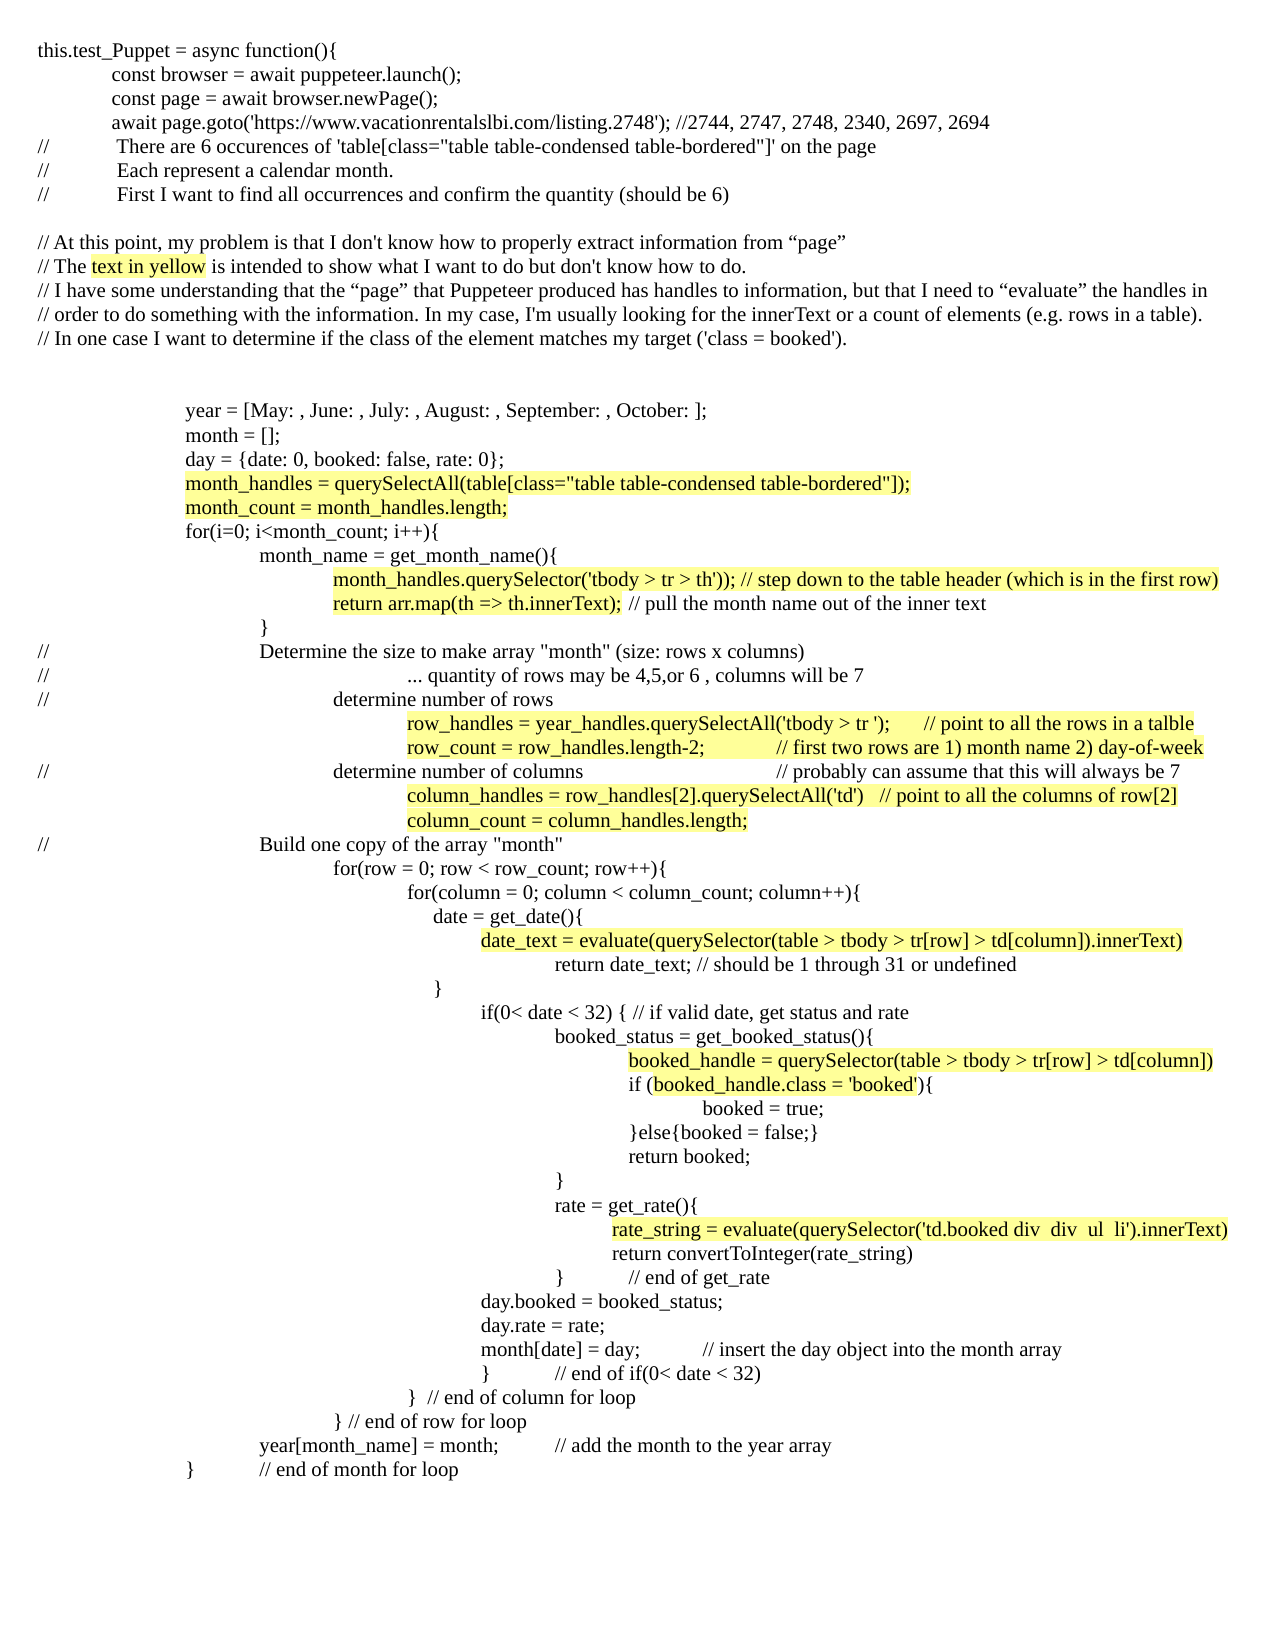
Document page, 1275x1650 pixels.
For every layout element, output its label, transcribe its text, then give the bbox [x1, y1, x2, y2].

text // Build one copy of the array "month" [37, 832, 1237, 856]
text rate_string = evaluate(querySelector('td.booked div div ul li').innerText) [37, 1217, 1237, 1241]
text // First I want to find all occurrences and confirm the quantity (should be 6) [37, 182, 1237, 206]
text // In one case I want to determine if the class of the element matches my target ('class = booked'). [37, 326, 1237, 350]
text column_handles = row_handles[2].querySelectAll('td') // point to all the columns of row[2] [37, 783, 1237, 807]
text if(0< date < 32) { // if valid date, get status and rate [37, 1000, 1237, 1024]
text for(row = 0; row < row_count; row++){ [37, 856, 1237, 880]
text // Each represent a calendar month. [37, 158, 1237, 182]
text for(column = 0; column < column_count; column++){ [37, 880, 1237, 904]
text booked = true; [37, 1096, 1237, 1120]
text month_handles = querySelectAll(table[class="table table-condensed table-bordered"]); [37, 471, 1237, 495]
text booked_status = get_booked_status(){ [37, 1024, 1237, 1048]
text } // end of get_rate [37, 1265, 1237, 1289]
text year = [May: , June: , July: , August: , September: , October: ]; [37, 398, 1237, 422]
text row_handles = year_handles.querySelectAll('tbody > tr '); // point to all the rows in a talble [37, 711, 1237, 735]
text // Determine the size to make array "month" (size: rows x columns) [37, 639, 1237, 663]
text // At this point, my problem is that I don't know how to properly extract information from “page” [37, 230, 1237, 254]
text // There are 6 occurences of 'table[class="table table-condensed table-bordered"]' on the page [37, 134, 1237, 158]
text const browser = await puppeteer.launch(); [37, 62, 1237, 86]
text this.test_Puppet = async function(){ [37, 37, 1237, 62]
text // ... quantity of rows may be 4,5,or 6 , columns will be 7 [37, 663, 1237, 687]
text return arr.map(th => th.innerText); // pull the month name out of the inner text [37, 591, 1237, 615]
text day.rate = rate; [37, 1313, 1237, 1337]
text date_text = evaluate(querySelector(table > tbody > tr[row] > td[column]).innerText) [37, 928, 1237, 952]
text day.booked = booked_status; [37, 1289, 1237, 1313]
text return date_text; // should be 1 through 31 or undefined [37, 952, 1237, 976]
text booked_handle = querySelector(table > tbody > tr[row] > td[column]) [37, 1048, 1237, 1072]
text // determine number of columns // probably can assume that this will always be 7 [37, 759, 1237, 783]
text const page = await browser.newPage(); [37, 86, 1237, 110]
text // order to do something with the information. In my case, I'm usually looking for the innerText or a count of elements (e.g. rows in a table). [37, 302, 1237, 326]
text } [37, 615, 1237, 639]
text date = get_date(){ [37, 904, 1237, 928]
text month_count = month_handles.length; [37, 495, 1237, 519]
text for(i=0; i<month_count; i++){ [37, 519, 1237, 543]
text } // end of row for loop [37, 1409, 1237, 1433]
text month[date] = day; // insert the day object into the month array [37, 1337, 1237, 1361]
text year[month_name] = month; // add the month to the year array [37, 1433, 1237, 1457]
text // The text in yellow is intended to show what I want to do but don't know how to do. [37, 254, 1237, 278]
text return booked; [37, 1144, 1237, 1168]
text } // end of column for loop [37, 1385, 1237, 1409]
text await page.goto('https://www.vacationrentalslbi.com/listing.2748'); //2744, 2747, 2748, 2340, 2697, 2694 [37, 110, 1237, 134]
text // I have some understanding that the “page” that Puppeteer produced has handles to information, but that I need to “evaluate” the handles in [37, 278, 1237, 302]
text } [37, 1168, 1237, 1192]
text month_name = get_month_name(){ [37, 543, 1237, 567]
text day = {date: 0, booked: false, rate: 0}; [37, 447, 1237, 471]
text if (booked_handle.class = 'booked'){ [37, 1072, 1237, 1096]
text }else{booked = false;} [37, 1120, 1237, 1144]
text row_count = row_handles.length-2; // first two rows are 1) month name 2) day-of-week [37, 735, 1237, 759]
text month_handles.querySelector('tbody > tr > th')); // step down to the table header (which is in the first row) [37, 567, 1237, 591]
text // determine number of rows [37, 687, 1237, 711]
text column_count = column_handles.length; [37, 807, 1237, 832]
text } // end of month for loop [37, 1457, 1237, 1481]
text month = []; [37, 422, 1237, 447]
text } // end of if(0< date < 32) [37, 1361, 1237, 1385]
text } [37, 976, 1237, 1000]
text rate = get_rate(){ [37, 1192, 1237, 1217]
text return convertToInteger(rate_string) [37, 1241, 1237, 1265]
